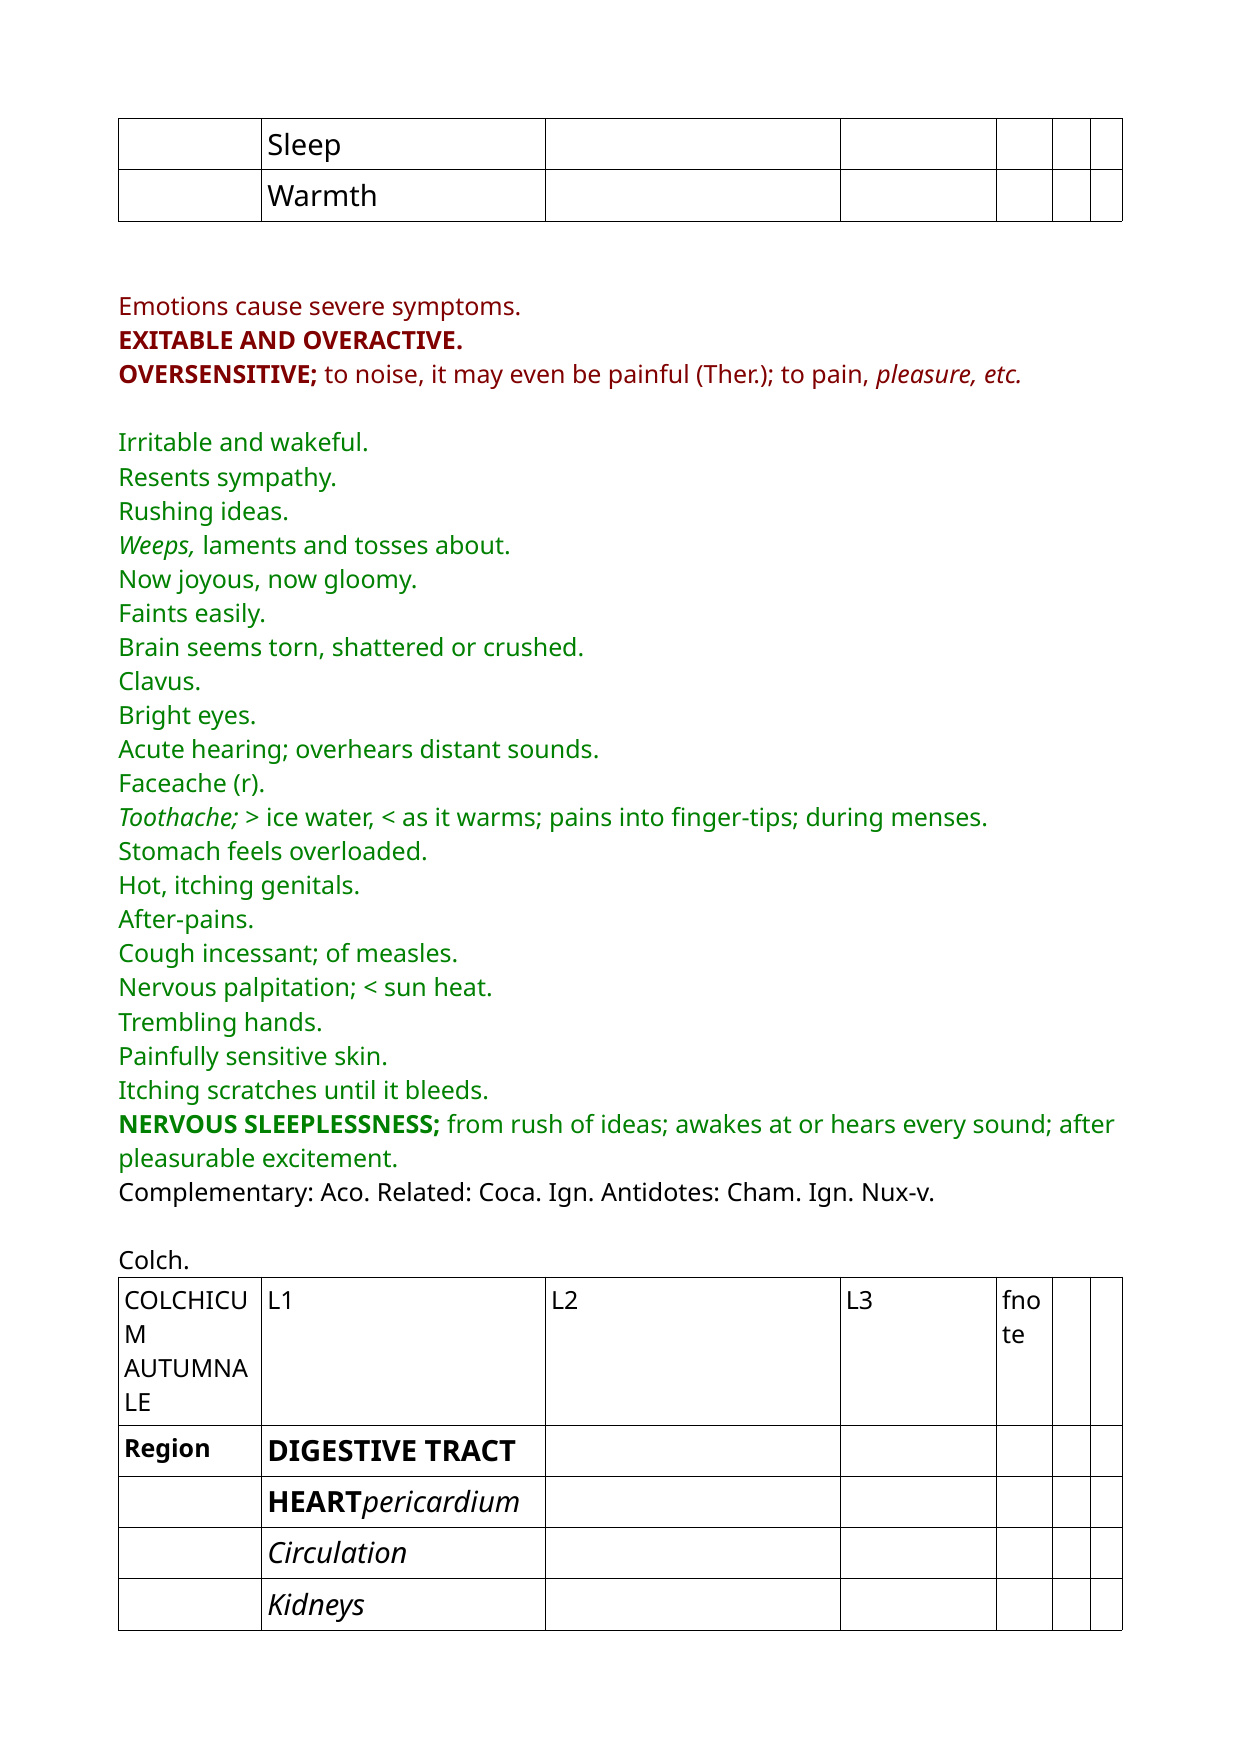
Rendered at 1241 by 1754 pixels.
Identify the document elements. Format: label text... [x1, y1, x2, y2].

table_cell Circulation [262, 1528, 545, 1578]
text Brain seems torn, shattered or crushed. [118, 629, 1122, 663]
table_cell Warmth [262, 170, 545, 221]
text Emotions cause severe symptoms. [118, 289, 1122, 323]
table_cell DIGESTIVE TRACT [262, 1426, 545, 1476]
table_cell [546, 1579, 840, 1629]
table_cell [546, 1477, 840, 1527]
table_cell [1053, 1477, 1090, 1527]
table_cell [1091, 1477, 1122, 1527]
table_cell Sleep [262, 119, 545, 169]
text NERVOUS SLEEPLESSNESS; from rush of ideas; awakes at or hears every sound; after pleasurable excitement. [118, 1106, 1122, 1174]
text Irritable and wakeful. [118, 425, 1122, 459]
table_cell [119, 170, 261, 221]
table_cell [997, 1528, 1052, 1578]
table_cell [119, 119, 261, 169]
text Colch. [118, 1243, 1122, 1277]
text Hot, itching genitals. [118, 868, 1122, 902]
text OVERSENSITIVE; to noise, it may even be painful (Ther.); to pain, pleasure, etc. [118, 357, 1122, 391]
text Nervous palpitation; < sun heat. [118, 970, 1122, 1004]
table_cell [1091, 119, 1122, 169]
table_cell [841, 1477, 996, 1527]
table_cell [119, 1477, 261, 1527]
text Toothache; > ice water, < as it warms; pains into finger-tips; during menses. [118, 800, 1122, 834]
text Now joyous, now gloomy. [118, 561, 1122, 595]
table_cell [997, 119, 1052, 169]
table_cell [119, 1579, 261, 1629]
table_cell [546, 1528, 840, 1578]
table_cell [1053, 1426, 1090, 1476]
table_cell HEARTpericardium [262, 1477, 545, 1527]
table_cell [997, 1477, 1052, 1527]
table_header COLCHICUM AUTUMNALE [119, 1278, 261, 1424]
table_cell [1091, 1426, 1122, 1476]
text Painfully sensitive skin. [118, 1038, 1122, 1072]
table_cell [546, 119, 840, 169]
text Itching scratches until it bleeds. [118, 1072, 1122, 1106]
text Trembling hands. [118, 1004, 1122, 1038]
table_header [1053, 1278, 1090, 1424]
table_header fnote [997, 1278, 1052, 1424]
table_cell Region [119, 1426, 261, 1476]
table_cell [1053, 1528, 1090, 1578]
text Rushing ideas. [118, 493, 1122, 527]
text Faints easily. [118, 595, 1122, 629]
table_cell [1091, 170, 1122, 221]
table_cell [997, 1579, 1052, 1629]
table_cell [841, 170, 996, 221]
table_header L2 [546, 1278, 840, 1424]
text Faceache (r). [118, 766, 1122, 800]
table_cell [841, 1579, 996, 1629]
text After-pains. [118, 902, 1122, 936]
text Weeps, laments and tosses about. [118, 527, 1122, 561]
table_cell [1053, 170, 1090, 221]
table_cell [1053, 1579, 1090, 1629]
text Stomach feels overloaded. [118, 834, 1122, 868]
table_cell [546, 170, 840, 221]
text Bright eyes. [118, 698, 1122, 732]
table_cell [997, 170, 1052, 221]
table_cell [1091, 1579, 1122, 1629]
table_cell [841, 119, 996, 169]
table_cell [841, 1426, 996, 1476]
table_header [1091, 1278, 1122, 1424]
text Resents sympathy. [118, 459, 1122, 493]
table_cell [119, 1528, 261, 1578]
text EXITABLE AND OVERACTIVE. [118, 323, 1122, 357]
table_cell [1053, 119, 1090, 169]
text Complementary: Aco. Related: Coca. Ign. Antidotes: Cham. Ign. Nux-v. [118, 1174, 1122, 1208]
table_header L3 [841, 1278, 996, 1424]
table_cell [1091, 1528, 1122, 1578]
table_header L1 [262, 1278, 545, 1424]
text Cough incessant; of measles. [118, 936, 1122, 970]
text Acute hearing; overhears distant sounds. [118, 732, 1122, 766]
text Clavus. [118, 663, 1122, 698]
table_cell [546, 1426, 840, 1476]
table_cell Kidneys [262, 1579, 545, 1629]
table_cell [841, 1528, 996, 1578]
table_cell [997, 1426, 1052, 1476]
